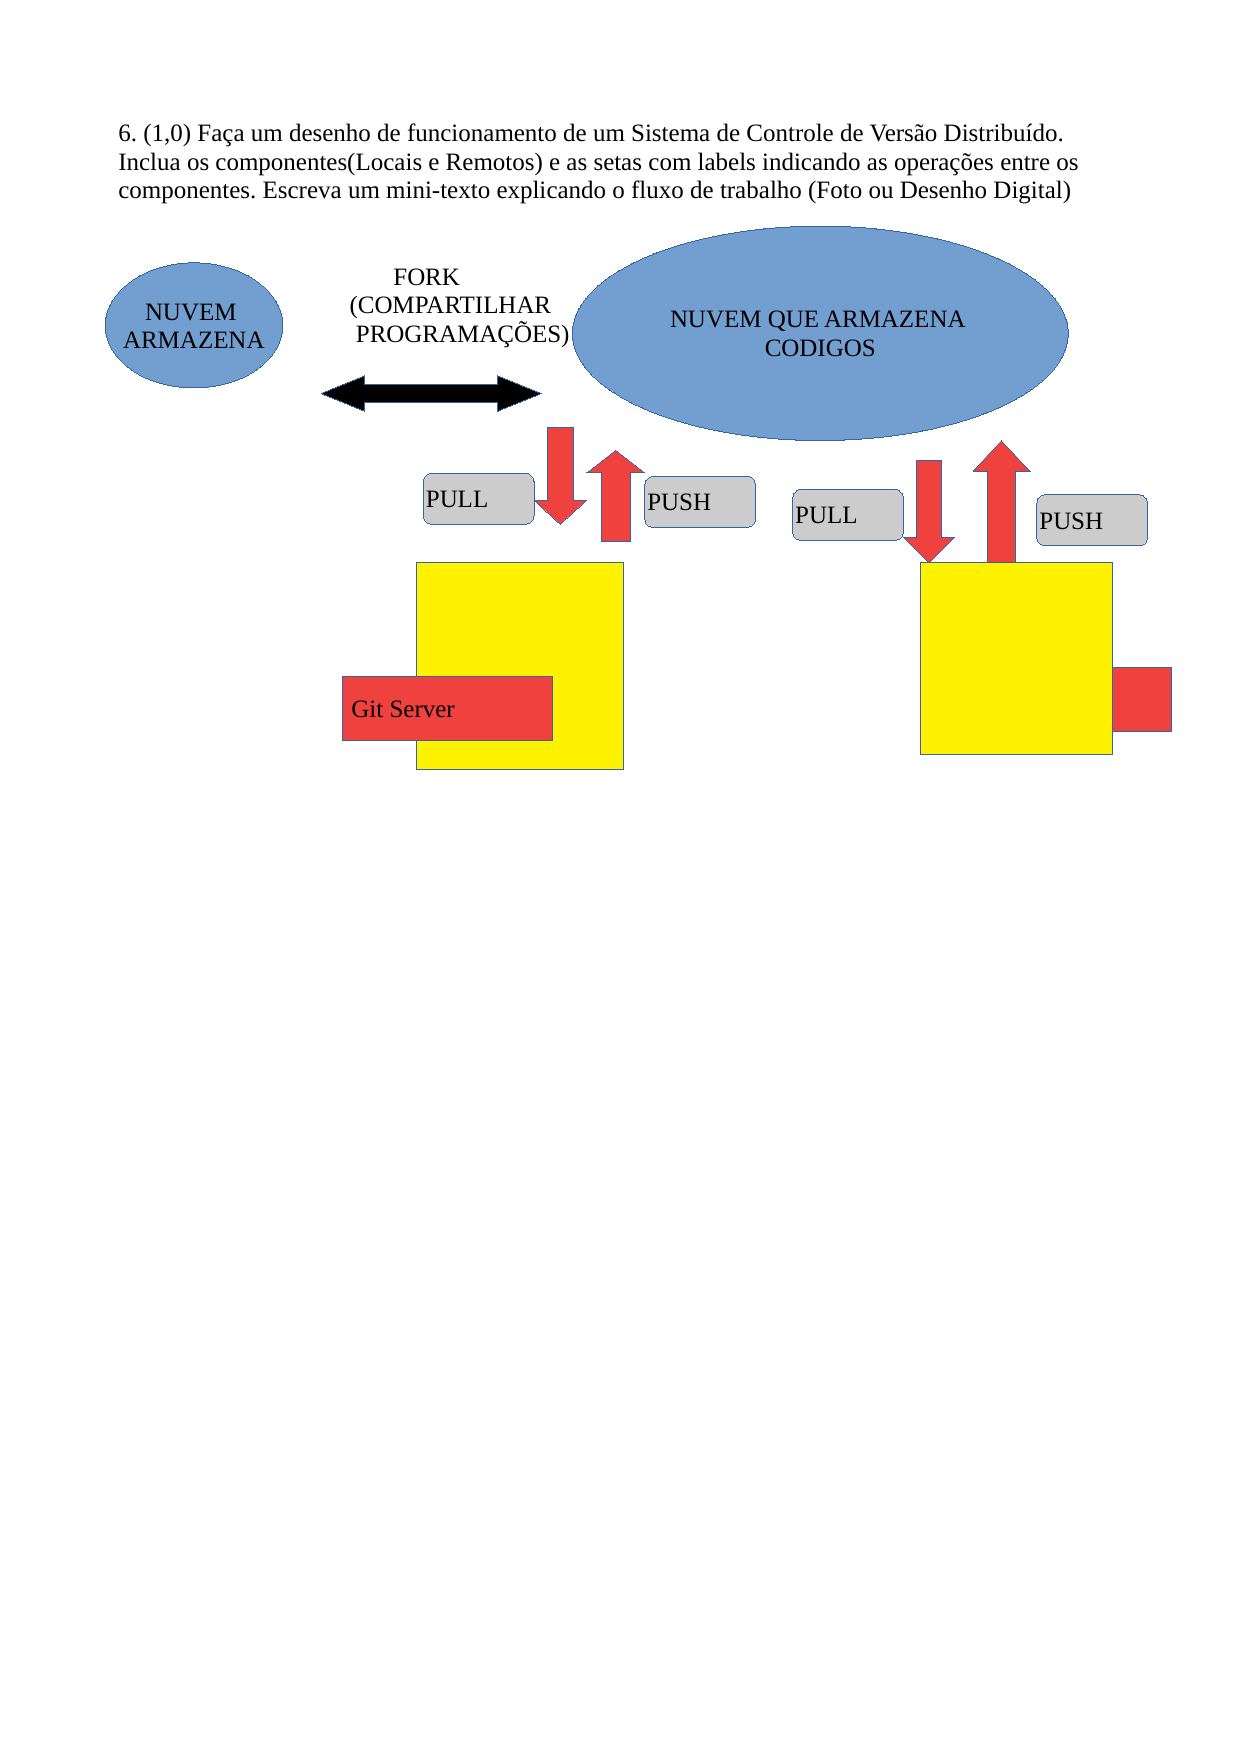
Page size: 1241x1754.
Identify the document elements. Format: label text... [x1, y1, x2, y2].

text FORK [201, 262, 633, 291]
text PROGRAMAÇÕES) [278, 319, 574, 348]
text (COMPARTILHAR [270, 291, 591, 319]
text [1067, 319, 1122, 348]
text Git Server [1113, 685, 1163, 714]
text [118, 262, 187, 291]
text [1008, 262, 1122, 291]
text Git Server [351, 694, 544, 722]
text 6. (1,0) Faça um desenho de funcionamento de um Sistema de Controle de Versão Distribuído. Inclua os componentes(Locais e Remotos) e as setas com labels indicando as operações entre os componentes. Escreva um mini-texto explicando o fluxo de trabalho (Foto ou Desenho Digital) [118, 118, 1122, 204]
text [1050, 291, 1122, 319]
